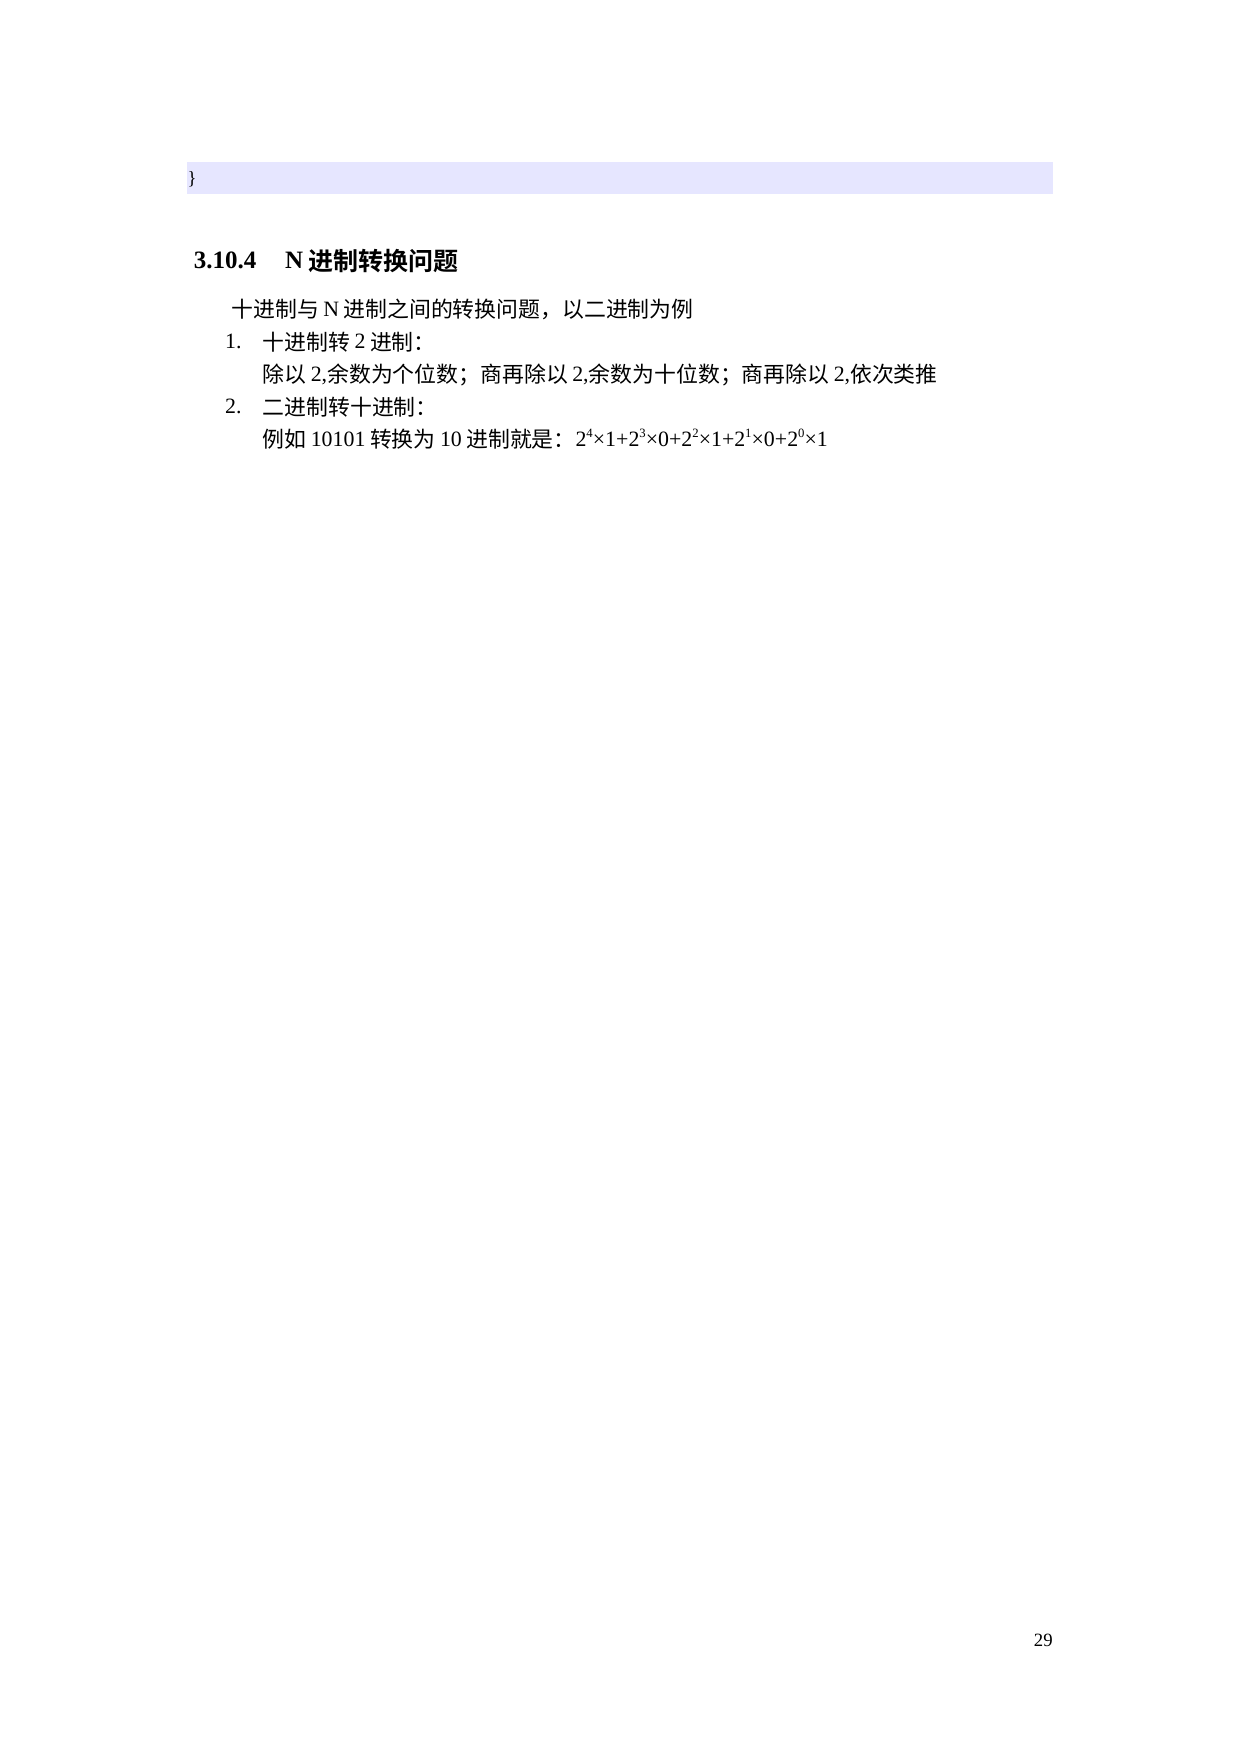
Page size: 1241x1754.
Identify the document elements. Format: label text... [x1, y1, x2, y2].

subtitle N进制转换问题 [187, 227, 1053, 292]
list 二进制转十进制： 例如10101转换为10进制就是：24×1+23×0+22×1+21×0+20×1 [225, 389, 1053, 454]
text 十进制与N进制之间的转换问题，以二进制为例 [187, 292, 1053, 324]
list 十进制转2进制： 除以2,余数为个位数；商再除以2,余数为十位数；商再除以2,依次类推 [225, 324, 1053, 389]
text } [187, 162, 1053, 194]
